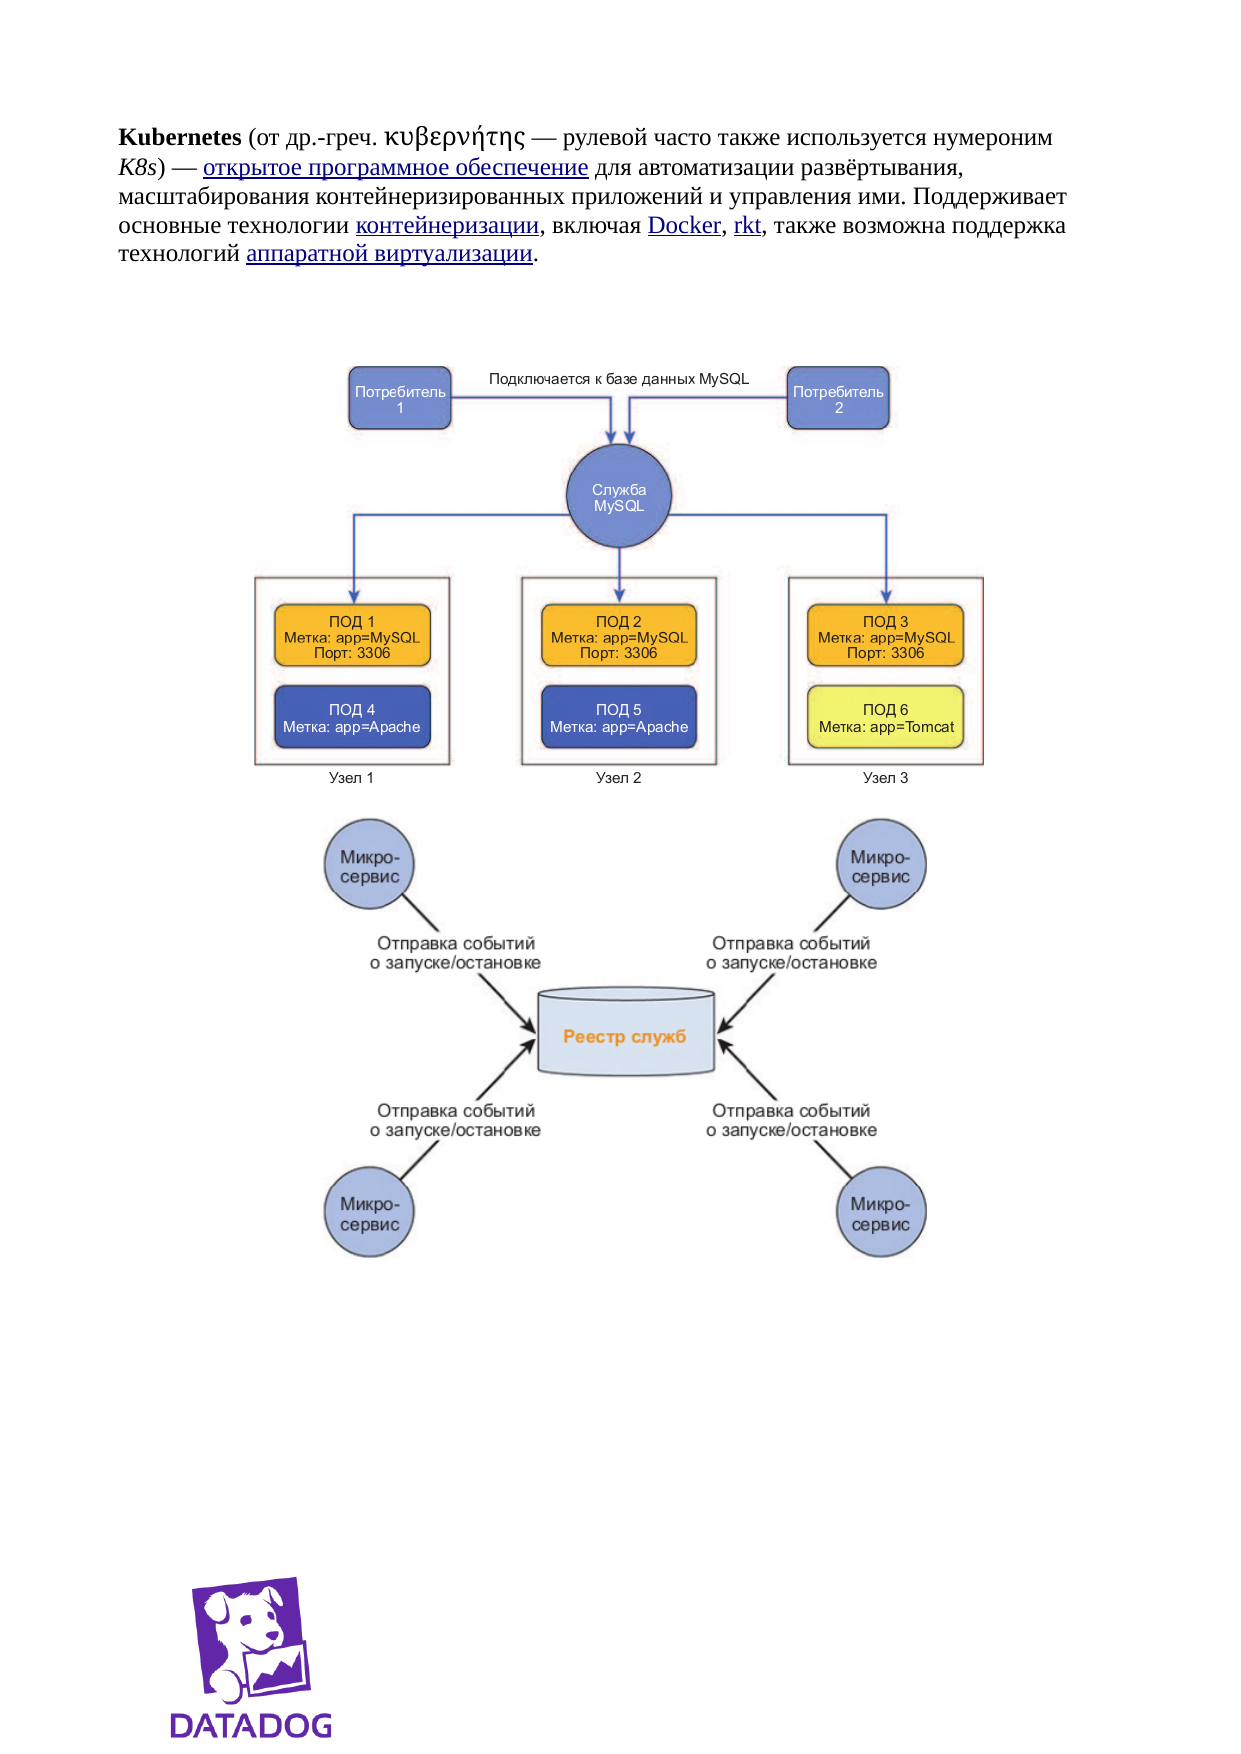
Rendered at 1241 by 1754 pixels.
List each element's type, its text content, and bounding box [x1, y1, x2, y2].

picture [258, 801, 989, 1264]
picture [170, 1576, 332, 1738]
text Kubernetes (от др.-греч. κυβερνήτης — рулевой часто также используется нумероним K8s) — открытое программное обеспечение для автоматизации развёртывания, масштабирования контейнеризированных приложений и управления ими. Поддерживает основные технологии контейнеризации, включая Docker, rkt, также возможна поддержка технологий аппаратной виртуализации. [118, 118, 1122, 267]
picture [246, 353, 994, 787]
